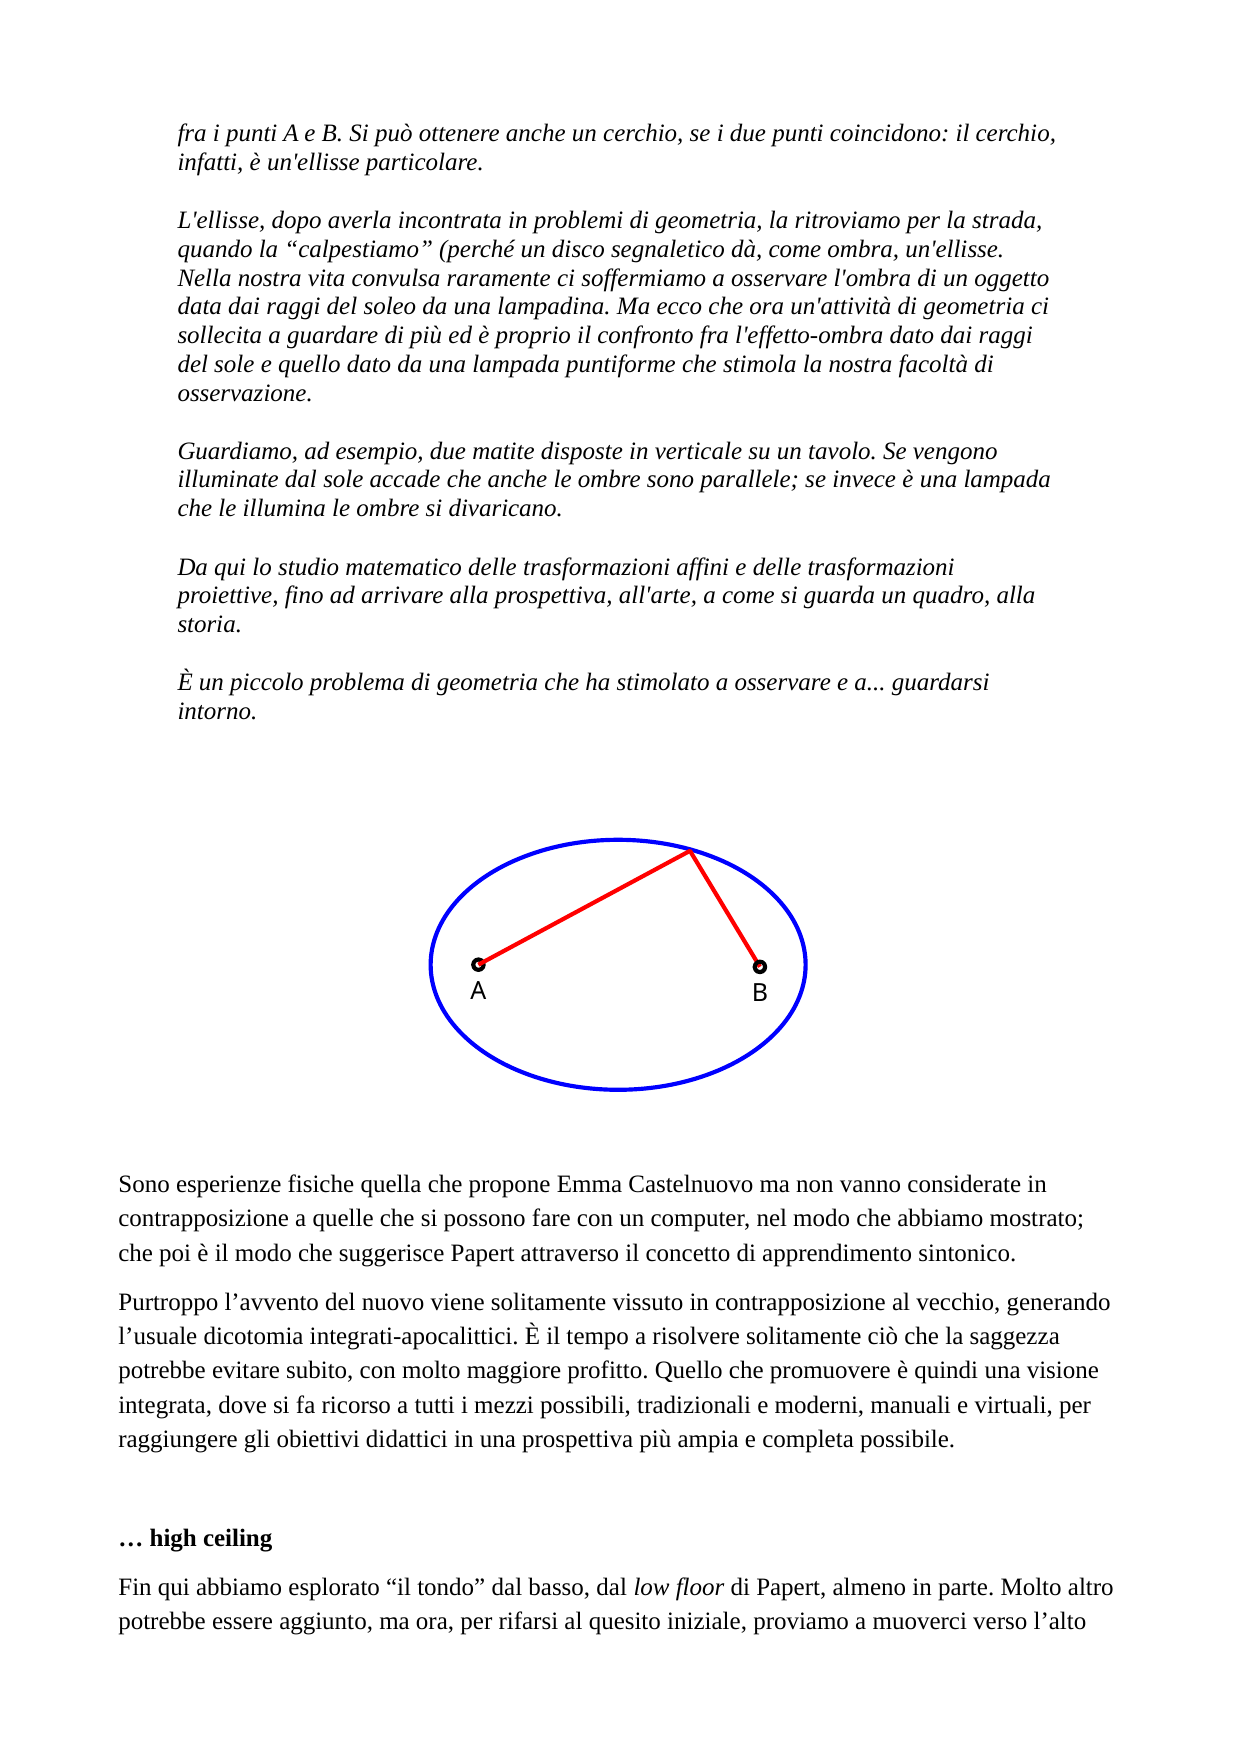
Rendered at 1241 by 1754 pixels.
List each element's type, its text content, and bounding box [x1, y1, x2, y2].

text Sono esperienze fisiche quella che propone Emma Castelnuovo ma non vanno considerate in contrapposizione a quelle che si possono fare con un computer, nel modo che abbiamo mostrato; che poi è il modo che suggerisce Papert attraverso il concetto di apprendimento sintonico. [118, 1169, 1122, 1266]
text Purtroppo l’avvento del nuovo viene solitamente vissuto in contrapposizione al vecchio, generando l’usuale dicotomia integrati-apocalittici. È il tempo a risolvere solitamente ciò che la saggezza potrebbe evitare subito, con molto maggiore profitto. Quello che promuovere è quindi una visione integrata, dove si fa ricorso a tutti i mezzi possibili, tradizionali e moderni, manuali e virtuali, per raggiungere gli obiettivi didattici in una prospettiva più ampia e completa possibile. [118, 1287, 1122, 1453]
text Fin qui abbiamo esplorato “il tondo” dal basso, dal low floor di Papert, almeno in parte. Molto altro potrebbe essere aggiunto, ma ora, per rifarsi al quesito iniziale, proviamo a muoverci verso l’alto [118, 1572, 1122, 1635]
text È un piccolo problema di geometria che ha stimolato a osservare e a... guardarsi intorno. [177, 667, 1063, 725]
text Da qui lo studio matematico delle trasformazioni affini e delle trasformazioni proiettive, fino ad arrivare alla prospettiva, all'arte, a come si guarda un quadro, alla storia. [177, 552, 1063, 638]
text … high ceiling [118, 1523, 1122, 1551]
text L'ellisse, dopo averla incontrata in problemi di geometria, la ritroviamo per la strada, quando la “calpestiamo” (perché un disco segnaletico dà, come ombra, un'ellisse. Nella nostra vita convulsa raramente ci soffermiamo a osservare l'ombra di un oggetto data dai raggi del soleo da una lampadina. Ma ecco che ora un'attività di geometria ci sollecita a guardare di più ed è proprio il confronto fra l'effetto-ombra dato dai raggi del sole e quello dato da una lampada puntiforme che stimola la nostra facoltà di osservazione. [177, 205, 1063, 406]
text fra i punti A e B. Si può ottenere anche un cerchio, se i due punti coincidono: il cerchio, infatti, è un'ellisse particolare. [177, 118, 1063, 176]
text Guardiamo, ad esempio, due matite disposte in verticale su un tavolo. Se vengono illuminate dal sole accade che anche le ombre sono parallele; se invece è una lampada che le illumina le ombre si divaricano. [177, 436, 1063, 522]
